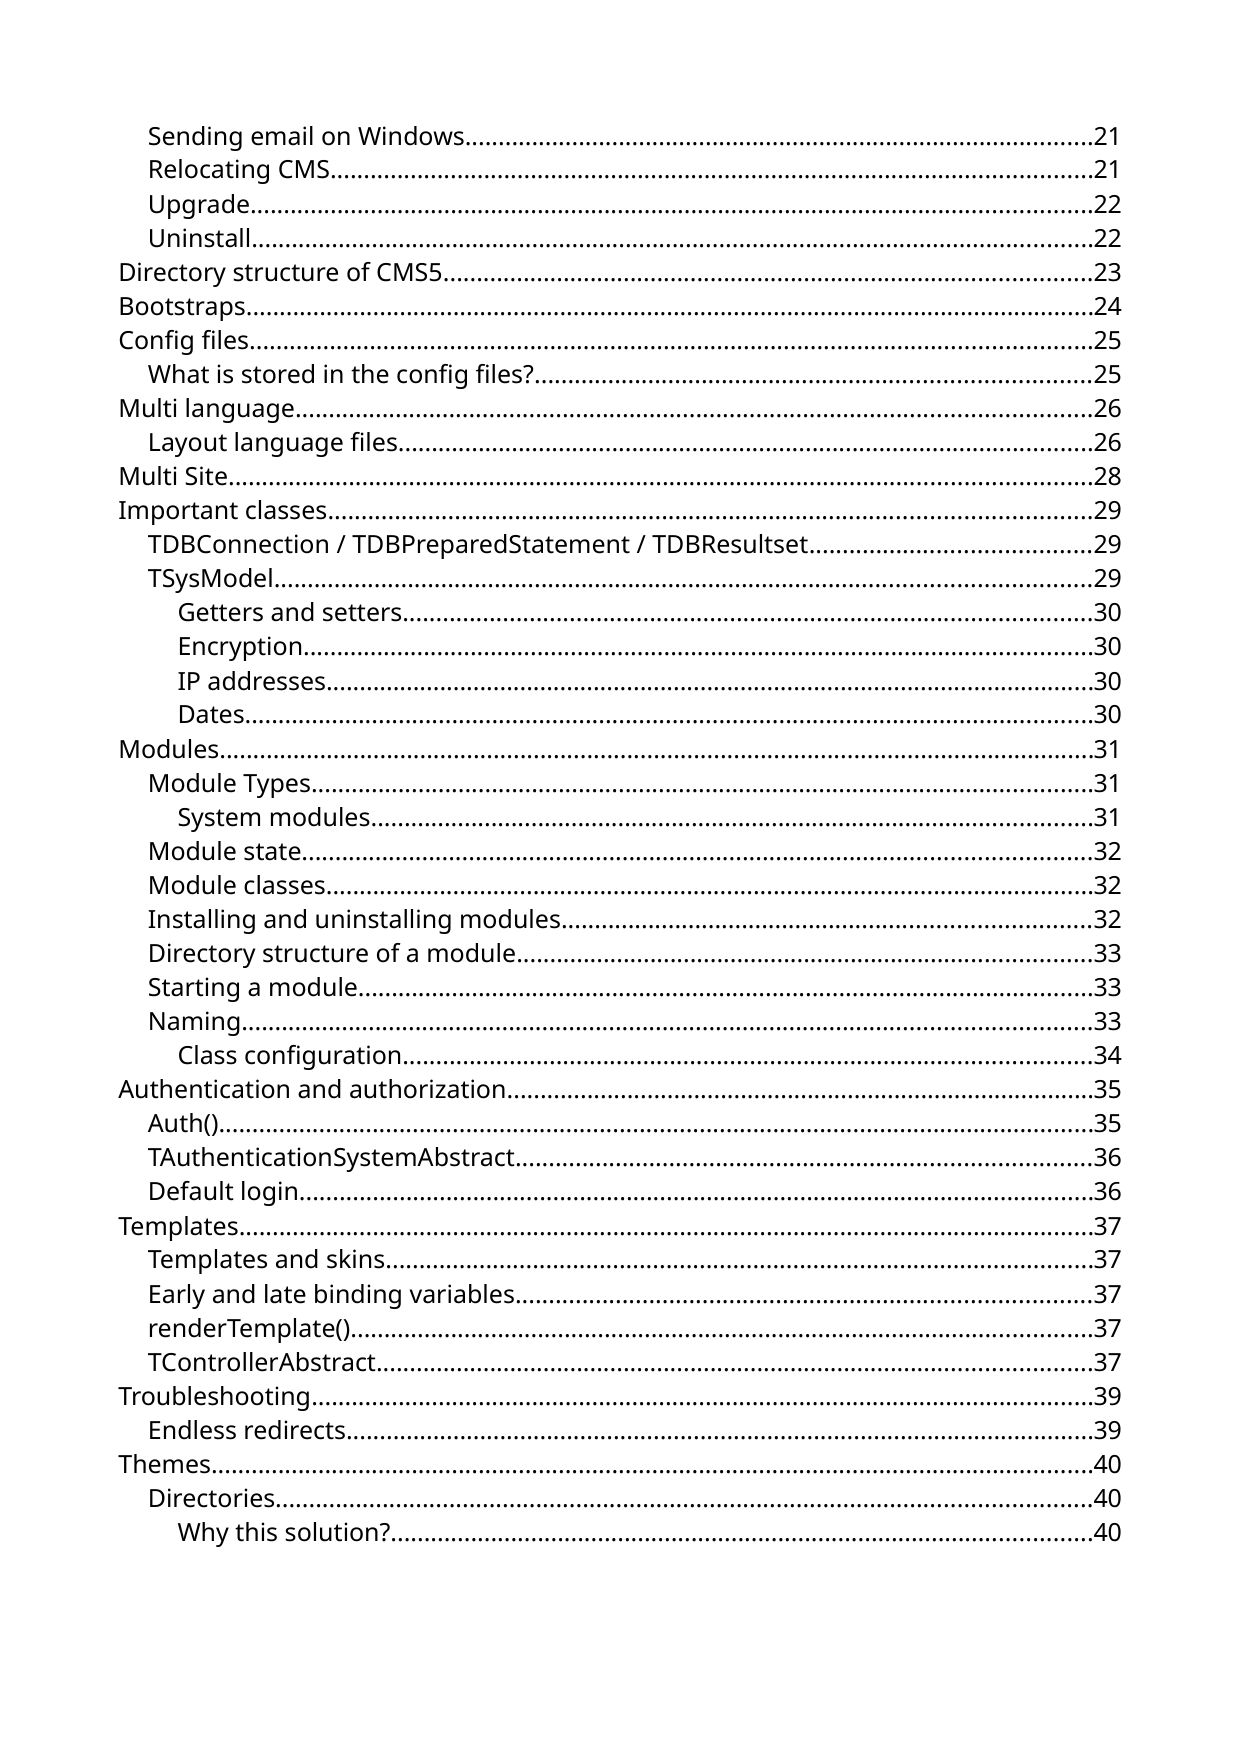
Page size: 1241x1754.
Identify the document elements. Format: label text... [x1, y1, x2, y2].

text Module Types 31 [148, 765, 1122, 799]
text renderTemplate() 37 [148, 1310, 1122, 1344]
text Modules 31 [118, 731, 1122, 765]
text IP addresses 30 [177, 663, 1122, 697]
text Why this solution? 40 [177, 1515, 1122, 1549]
text Themes 40 [118, 1447, 1122, 1481]
text Auth() 35 [148, 1106, 1122, 1140]
text TAuthenticationSystemAbstract 36 [148, 1140, 1122, 1174]
text Default login 36 [148, 1174, 1122, 1208]
text Uninstall 22 [148, 220, 1122, 254]
text Module state 32 [148, 833, 1122, 867]
text Multi language 26 [118, 391, 1122, 425]
text Templates and skins 37 [148, 1242, 1122, 1276]
text TSysModel 29 [148, 561, 1122, 595]
text Layout language files 26 [148, 425, 1122, 459]
text Bootstraps 24 [118, 288, 1122, 322]
text Important classes 29 [118, 493, 1122, 527]
text Class configuration 34 [177, 1038, 1122, 1072]
text Dates 30 [177, 697, 1122, 731]
text Installing and uninstalling modules 32 [148, 902, 1122, 936]
text Sending email on Windows 21 [148, 118, 1122, 152]
text Encryption 30 [177, 629, 1122, 663]
text Directory structure of CMS5 23 [118, 254, 1122, 288]
text Module classes 32 [148, 867, 1122, 902]
text What is stored in the config files? 25 [148, 357, 1122, 391]
text Early and late binding variables 37 [148, 1276, 1122, 1310]
text Config files 25 [118, 322, 1122, 357]
text Getters and setters 30 [177, 595, 1122, 629]
text TDBConnection / TDBPreparedStatement / TDBResultset 29 [148, 527, 1122, 561]
text Directories 40 [148, 1481, 1122, 1515]
text Templates 37 [118, 1208, 1122, 1242]
text Authentication and authorization 35 [118, 1072, 1122, 1106]
text Naming 33 [148, 1004, 1122, 1038]
text TControllerAbstract 37 [148, 1344, 1122, 1378]
text Relocating CMS 21 [148, 152, 1122, 186]
text Troubleshooting 39 [118, 1378, 1122, 1412]
text Starting a module 33 [148, 970, 1122, 1004]
text Upgrade 22 [148, 186, 1122, 220]
text Endless redirects 39 [148, 1412, 1122, 1447]
text System modules 31 [177, 799, 1122, 833]
text Multi Site 28 [118, 459, 1122, 493]
text Directory structure of a module 33 [148, 936, 1122, 970]
